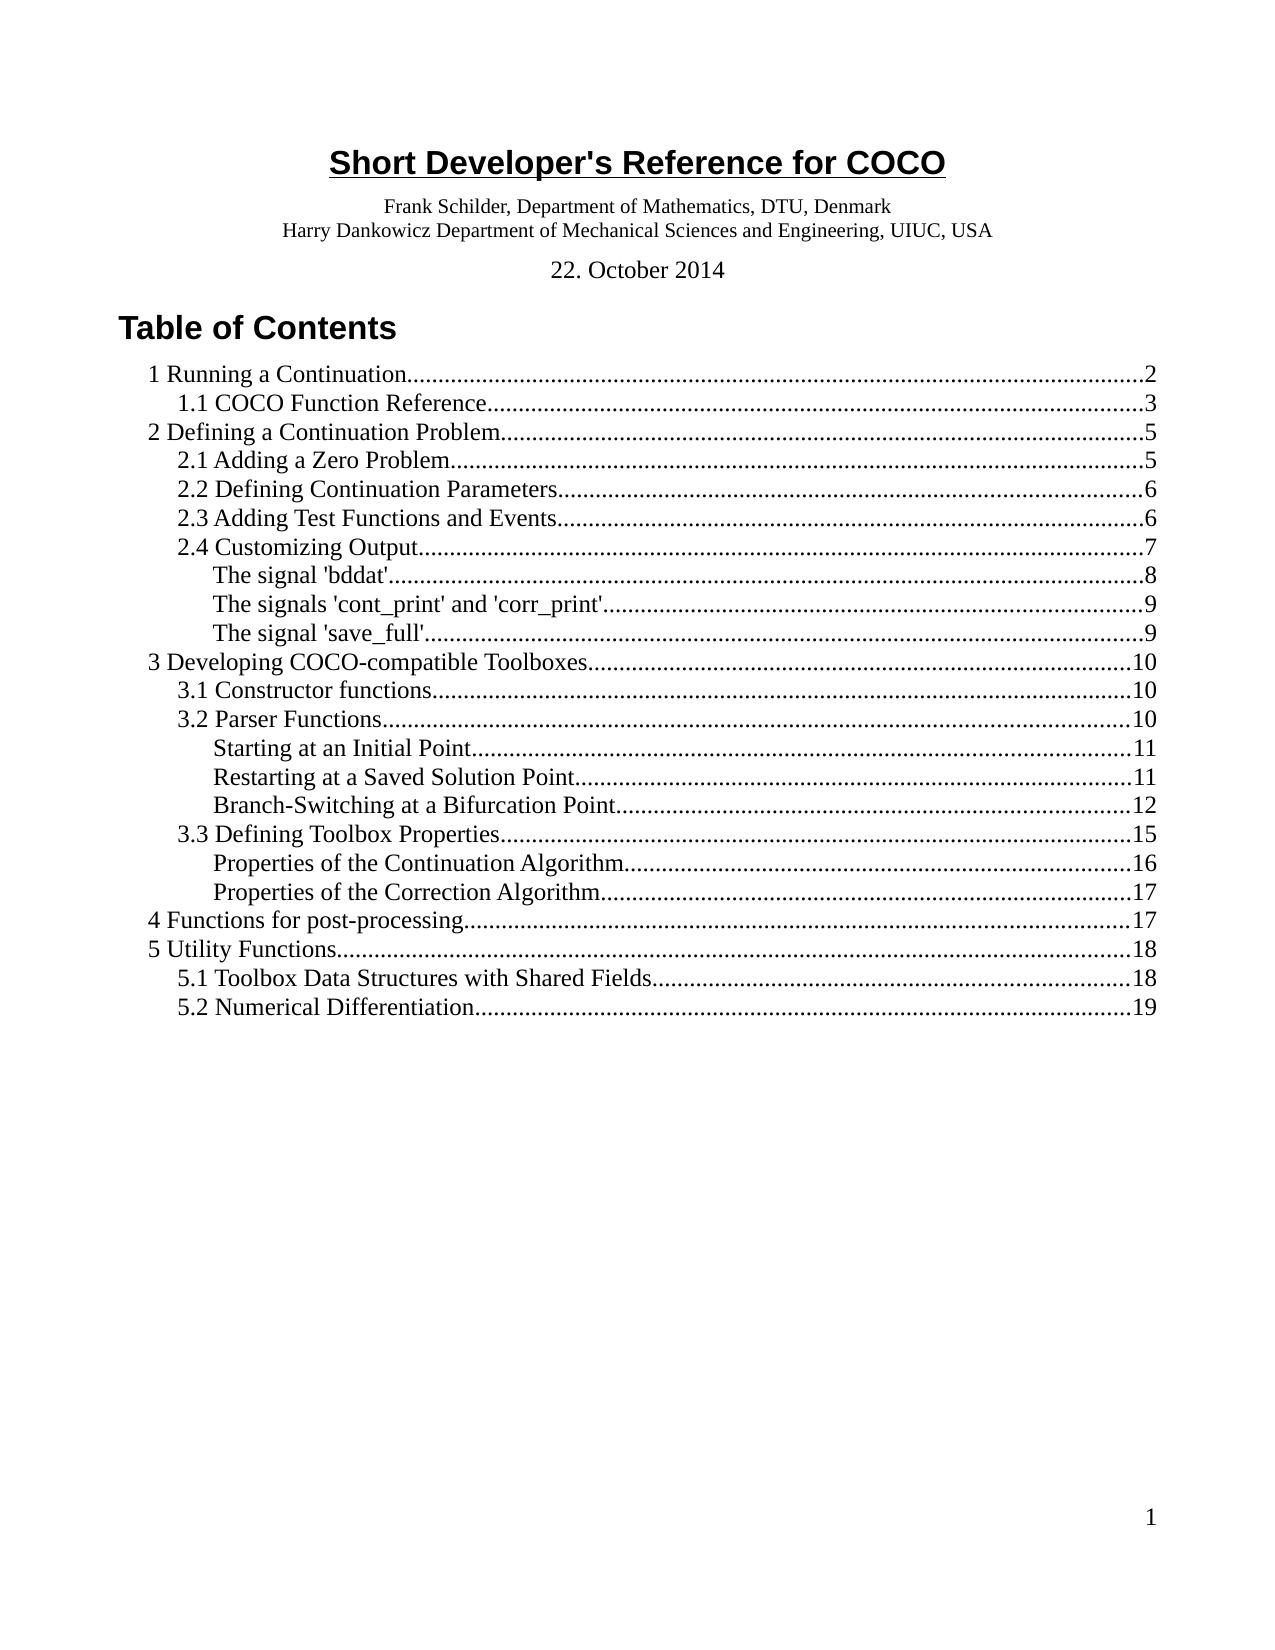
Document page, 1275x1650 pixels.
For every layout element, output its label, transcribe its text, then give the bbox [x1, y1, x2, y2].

text Frank Schilder, Department of Mathematics, DTU, Denmark [118, 194, 1157, 218]
subtitle Table of Contents [118, 308, 1157, 347]
text Starting at an Initial Point 11 [207, 733, 1157, 762]
text 5 Utility Functions 18 [148, 934, 1157, 963]
text Harry Dankowicz Department of Mechanical Sciences and Engineering, UIUC, USA [118, 218, 1157, 242]
text 2 Defining a Continuation Problem 5 [148, 417, 1157, 446]
text 3.1 Constructor functions 10 [177, 676, 1157, 704]
text The signals 'cont_print' and 'corr_print' 9 [207, 589, 1157, 618]
text The signal 'save_full' 9 [207, 618, 1157, 647]
text 2.4 Customizing Output 7 [177, 532, 1157, 561]
text 2.3 Adding Test Functions and Events 6 [177, 503, 1157, 532]
text 5.2 Numerical Differentiation 19 [177, 992, 1157, 1021]
text Properties of the Continuation Algorithm 16 [207, 848, 1157, 877]
text Restarting at a Saved Solution Point 11 [207, 762, 1157, 791]
text 2.1 Adding a Zero Problem 5 [177, 446, 1157, 474]
text 4 Functions for post-processing 17 [148, 906, 1157, 934]
text 22. October 2014 [118, 255, 1157, 283]
text 3.2 Parser Functions 10 [177, 704, 1157, 733]
title Short Developer's Reference for COCO [118, 143, 1157, 182]
text The signal 'bddat' 8 [207, 561, 1157, 589]
text 2.2 Defining Continuation Parameters 6 [177, 474, 1157, 503]
text 1.1 COCO Function Reference 3 [177, 388, 1157, 417]
text 3.3 Defining Toolbox Properties 15 [177, 819, 1157, 848]
text Branch-Switching at a Bifurcation Point 12 [207, 791, 1157, 819]
text Properties of the Correction Algorithm 17 [207, 877, 1157, 906]
text 5.1 Toolbox Data Structures with Shared Fields 18 [177, 963, 1157, 992]
text 1 Running a Continuation 2 [148, 359, 1157, 388]
text 3 Developing COCO-compatible Toolboxes 10 [148, 647, 1157, 676]
